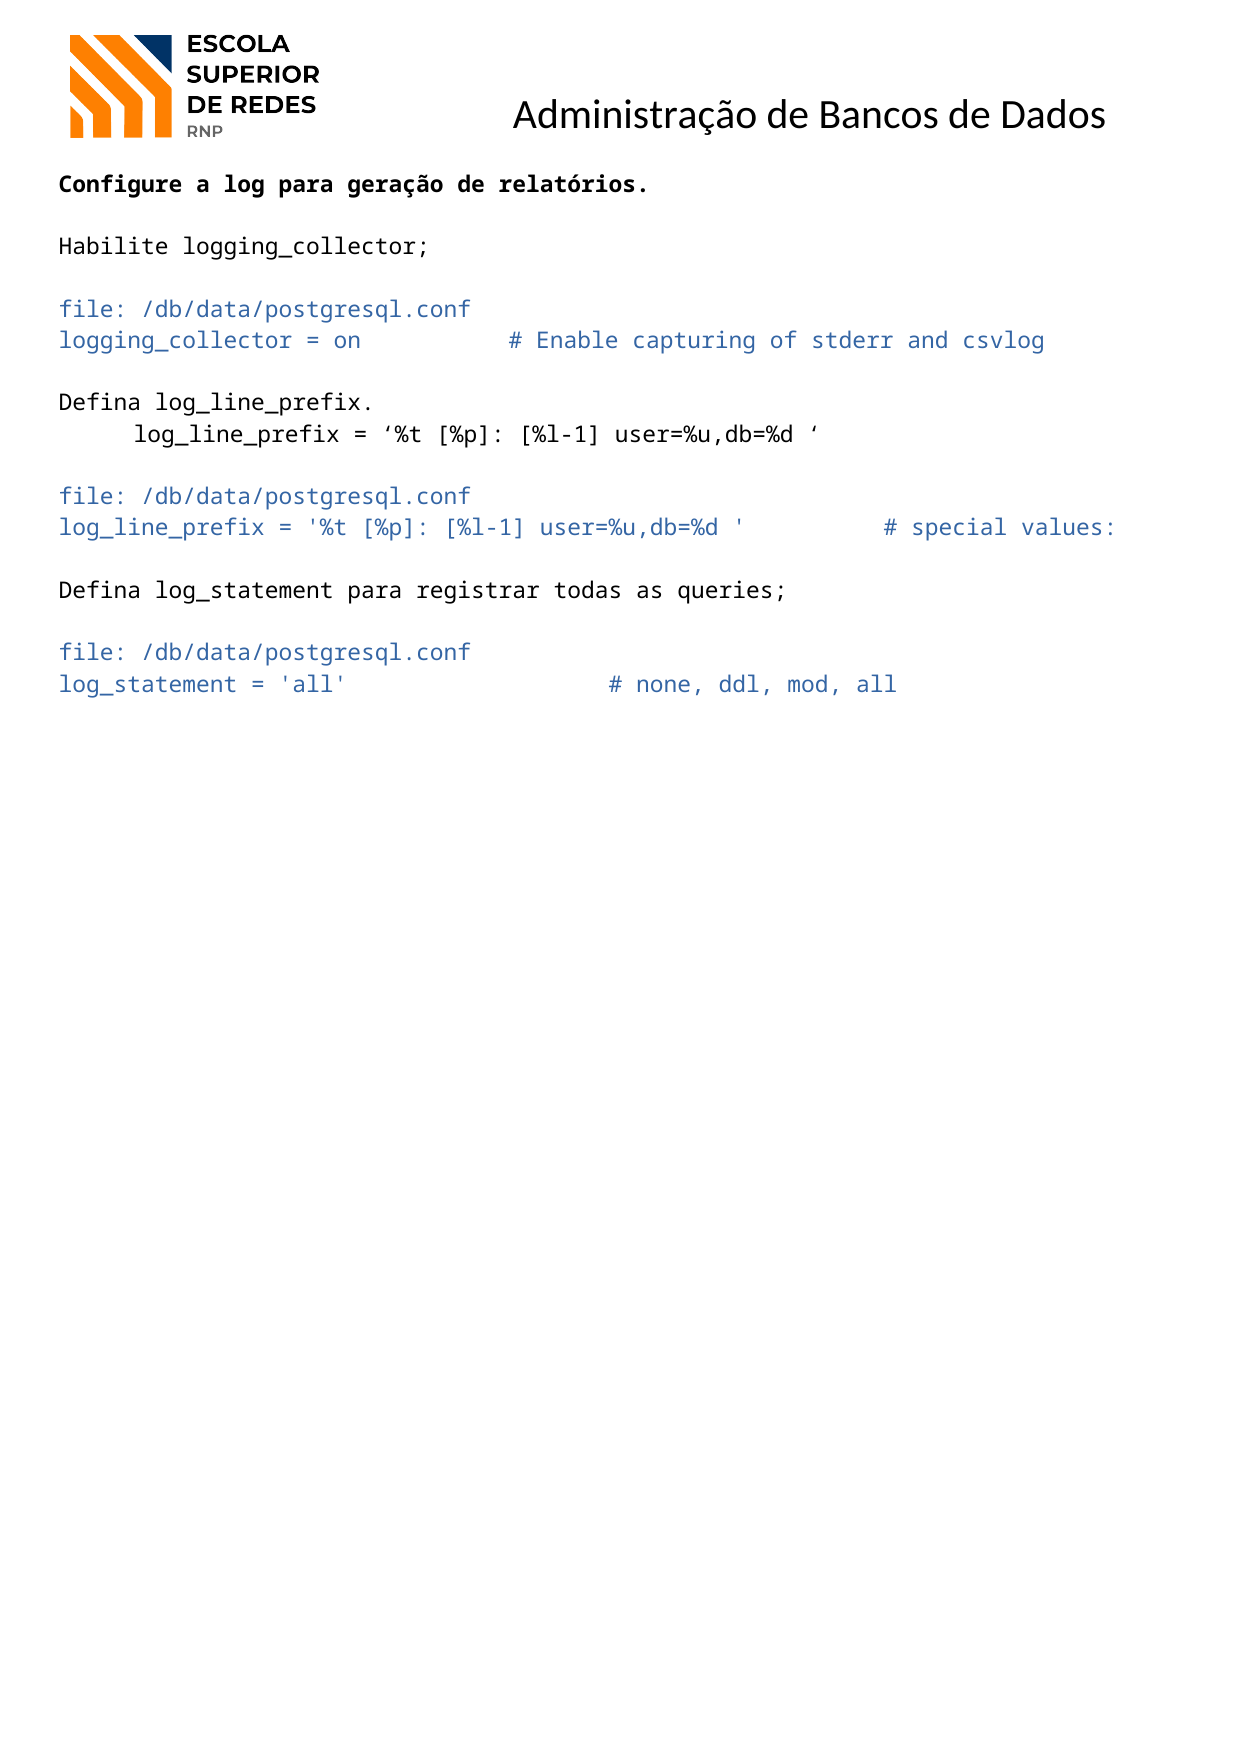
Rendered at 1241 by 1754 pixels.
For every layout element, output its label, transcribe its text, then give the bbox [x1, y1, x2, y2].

text log_line_prefix = ‘%t [%p]: [%l-1] user=%u,db=%d ‘ [58, 418, 1180, 449]
text Habilite logging_collector; [58, 230, 1180, 261]
text logging_collector = on # Enable capturing of stderr and csvlog [58, 324, 1180, 355]
text file: /db/data/postgresql.conf [58, 636, 1180, 668]
text Defina log_line_prefix. [58, 386, 1180, 418]
picture [70, 31, 333, 138]
text log_line_prefix = '%t [%p]: [%l-1] user=%u,db=%d ' # special values: [58, 511, 1180, 543]
text file: /db/data/postgresql.conf [58, 480, 1180, 511]
text file: /db/data/postgresql.conf [58, 293, 1180, 324]
text log_statement = 'all' # none, ddl, mod, all [58, 668, 1180, 699]
text Defina log_statement para registrar todas as queries; [58, 574, 1180, 605]
text Configure a log para geração de relatórios. [58, 168, 1180, 199]
